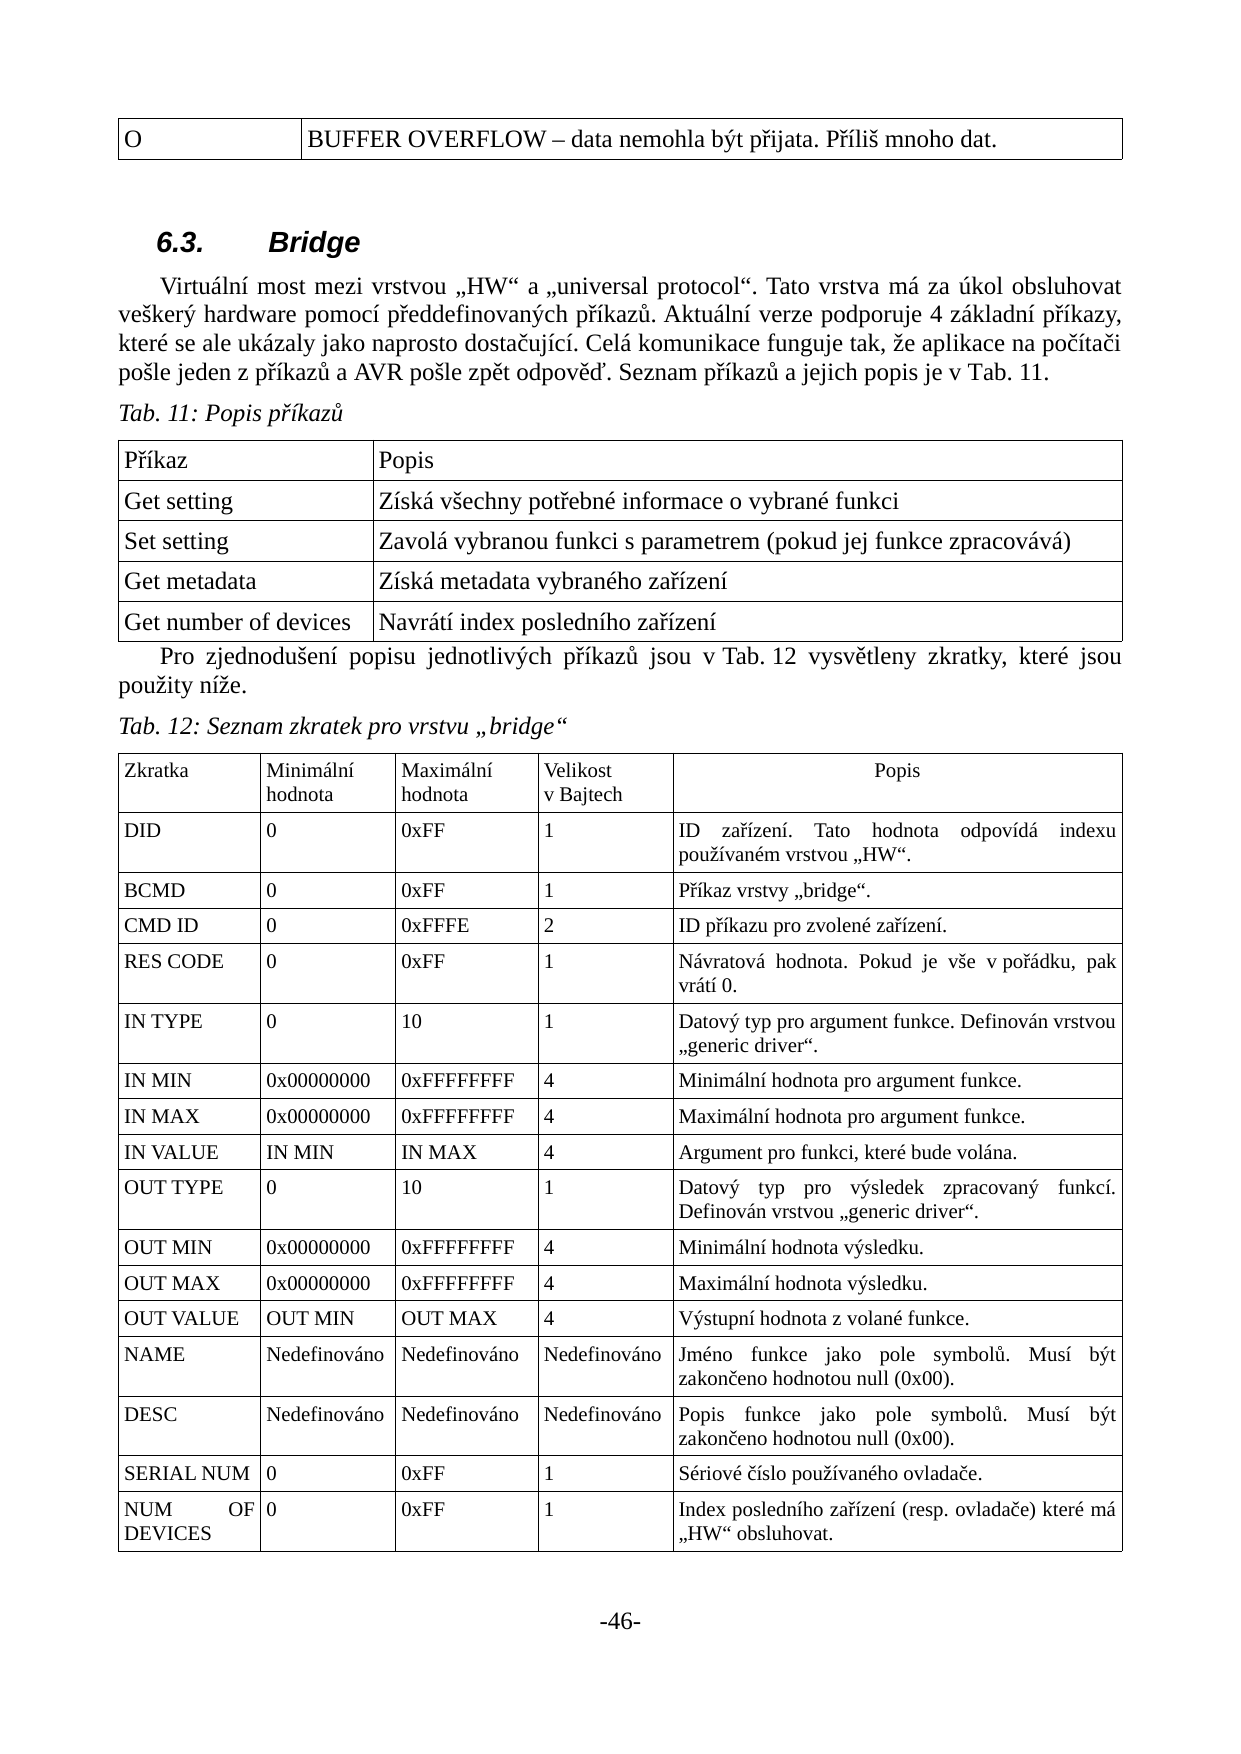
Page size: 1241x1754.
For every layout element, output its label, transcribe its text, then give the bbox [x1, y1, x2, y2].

table_cell 0 [261, 909, 395, 943]
table_cell 1 [539, 873, 673, 907]
table_cell O [119, 119, 301, 158]
table_header Příkaz [119, 441, 373, 480]
table_cell 0xFF [396, 1492, 538, 1551]
text Pro zjednodušení popisu jednotlivých příkazů jsou v Tab. 12 vysvětleny zkratky, které jsou použity níže. [118, 642, 1122, 699]
table_cell Zavolá vybranou funkci s parametrem (pokud jej funkce zpracovává) [374, 521, 1122, 561]
table_cell Get number of devices [119, 602, 373, 641]
text Virtuální most mezi vrstvou „HW“ a „universal protocol“. Tato vrstva má za úkol obsluhovat veškerý hardware pomocí předdefinovaných příkazů. Aktuální verze podporuje 4 základní příkazy, které se ale ukázaly jako naprosto dostačující. Celá komunikace funguje tak, že aplikace na počítači pošle jeden z příkazů a AVR pošle zpět odpověď. Seznam příkazů a jejich popis je v Tab. 11. [118, 271, 1122, 386]
table_header Velikost v Bajtech [539, 754, 673, 812]
table_cell 0 [261, 1004, 395, 1062]
table_cell OUT MAX [119, 1266, 260, 1300]
table_cell OUT MIN [261, 1301, 395, 1336]
table_cell Maximální hodnota pro argument funkce. [674, 1099, 1122, 1134]
table_cell 0 [261, 1492, 395, 1551]
table_cell 10 [396, 1004, 538, 1062]
table_cell 4 [539, 1135, 673, 1169]
table_cell 0x00000000 [261, 1230, 395, 1265]
table_cell IN MAX [119, 1099, 260, 1134]
table_cell Jméno funkce jako pole symbolů. Musí být zakončeno hodnotou null (0x00). [674, 1337, 1122, 1396]
table_cell 0xFF [396, 873, 538, 907]
table_cell IN VALUE [119, 1135, 260, 1169]
table_cell 0xFF [396, 1456, 538, 1491]
table_cell Návratová hodnota. Pokud je vše v pořádku, pak vrátí 0. [674, 944, 1122, 1003]
table_cell Příkaz vrstvy „bridge“. [674, 873, 1122, 907]
table_cell 10 [396, 1170, 538, 1229]
text Tab. 11: Popis příkazů [118, 398, 1122, 427]
table_cell Sériové číslo používaného ovladače. [674, 1456, 1122, 1491]
table_cell BCMD [119, 873, 260, 907]
table_cell 0 [261, 1456, 395, 1491]
table_cell 0x00000000 [261, 1099, 395, 1134]
table_cell Získá všechny potřebné informace o vybrané funkci [374, 481, 1122, 520]
table_cell Get setting [119, 481, 373, 520]
table_header Popis [374, 441, 1122, 480]
table_cell Get metadata [119, 562, 373, 601]
table_cell 0xFFFFFFFF [396, 1064, 538, 1098]
table_cell Index posledního zařízení (resp. ovladače) které má „HW“ obsluhovat. [674, 1492, 1122, 1551]
table_cell CMD ID [119, 909, 260, 943]
table_cell Datový typ pro argument funkce. Definován vrstvou „generic driver“. [674, 1004, 1122, 1062]
table_cell DESC [119, 1397, 260, 1455]
table_cell Nedefinováno [396, 1397, 538, 1455]
table_cell ID příkazu pro zvolené zařízení. [674, 909, 1122, 943]
table_cell BUFFER OVERFLOW – data nemohla být přijata. Příliš mnoho dat. [302, 119, 1122, 158]
table_cell 0xFF [396, 944, 538, 1003]
table_cell 0xFFFFFFFF [396, 1230, 538, 1265]
table_cell OUT TYPE [119, 1170, 260, 1229]
table_cell 4 [539, 1266, 673, 1300]
table_cell IN MAX [396, 1135, 538, 1169]
table_cell Nedefinováno [261, 1337, 395, 1396]
table_cell OUT MIN [119, 1230, 260, 1265]
table_cell 1 [539, 1456, 673, 1491]
table_cell 1 [539, 813, 673, 872]
table_header Minimální hodnota [261, 754, 395, 812]
table_cell 0 [261, 873, 395, 907]
table_cell Datový typ pro výsledek zpracovaný funkcí. Definován vrstvou „generic driver“. [674, 1170, 1122, 1229]
table_cell Získá metadata vybraného zařízení [374, 562, 1122, 601]
table_cell Maximální hodnota výsledku. [674, 1266, 1122, 1300]
table_cell 0xFFFFFFFF [396, 1099, 538, 1134]
table_cell Výstupní hodnota z volané funkce. [674, 1301, 1122, 1336]
table_cell Nedefinováno [539, 1337, 673, 1396]
table_cell 4 [539, 1099, 673, 1134]
table_cell 0 [261, 944, 395, 1003]
table_cell Navrátí index posledního zařízení [374, 602, 1122, 641]
table_cell IN TYPE [119, 1004, 260, 1062]
table_cell Nedefinováno [261, 1397, 395, 1455]
table_cell Set setting [119, 521, 373, 561]
table_cell OUT VALUE [119, 1301, 260, 1336]
table_cell 0 [261, 1170, 395, 1229]
table_cell Minimální hodnota pro argument funkce. [674, 1064, 1122, 1098]
text Tab. 12: Seznam zkratek pro vrstvu „bridge“ [118, 711, 1122, 740]
table_cell 0xFFFE [396, 909, 538, 943]
table_cell 4 [539, 1301, 673, 1336]
table_cell 4 [539, 1064, 673, 1098]
table_cell 0xFF [396, 813, 538, 872]
table_cell 2 [539, 909, 673, 943]
table_cell Minimální hodnota výsledku. [674, 1230, 1122, 1265]
table_cell ID zařízení. Tato hodnota odpovídá indexu používaném vrstvou „HW“. [674, 813, 1122, 872]
table_cell 1 [539, 1492, 673, 1551]
table_cell DID [119, 813, 260, 872]
table_header Zkratka [119, 754, 260, 812]
table_cell 1 [539, 944, 673, 1003]
table_cell Nedefinováno [396, 1337, 538, 1396]
table_cell Argument pro funkci, které bude volána. [674, 1135, 1122, 1169]
table_cell Nedefinováno [539, 1397, 673, 1455]
table_cell 0x00000000 [261, 1064, 395, 1098]
table_cell RES CODE [119, 944, 260, 1003]
table_cell 1 [539, 1004, 673, 1062]
table_cell 0x00000000 [261, 1266, 395, 1300]
table_cell OUT MAX [396, 1301, 538, 1336]
table_cell IN MIN [261, 1135, 395, 1169]
table_cell IN MIN [119, 1064, 260, 1098]
table_cell NAME [119, 1337, 260, 1396]
table_cell Popis funkce jako pole symbolů. Musí být zakončeno hodnotou null (0x00). [674, 1397, 1122, 1455]
table_header Maximální hodnota [396, 754, 538, 812]
table_cell 0 [261, 813, 395, 872]
table_cell NUM OF DEVICES [119, 1492, 260, 1551]
table_cell 0xFFFFFFFF [396, 1266, 538, 1300]
table_cell 4 [539, 1230, 673, 1265]
table_cell SERIAL NUM [119, 1456, 260, 1491]
subtitle Bridge [148, 225, 1122, 258]
table_cell 1 [539, 1170, 673, 1229]
table_header Popis [674, 754, 1122, 812]
